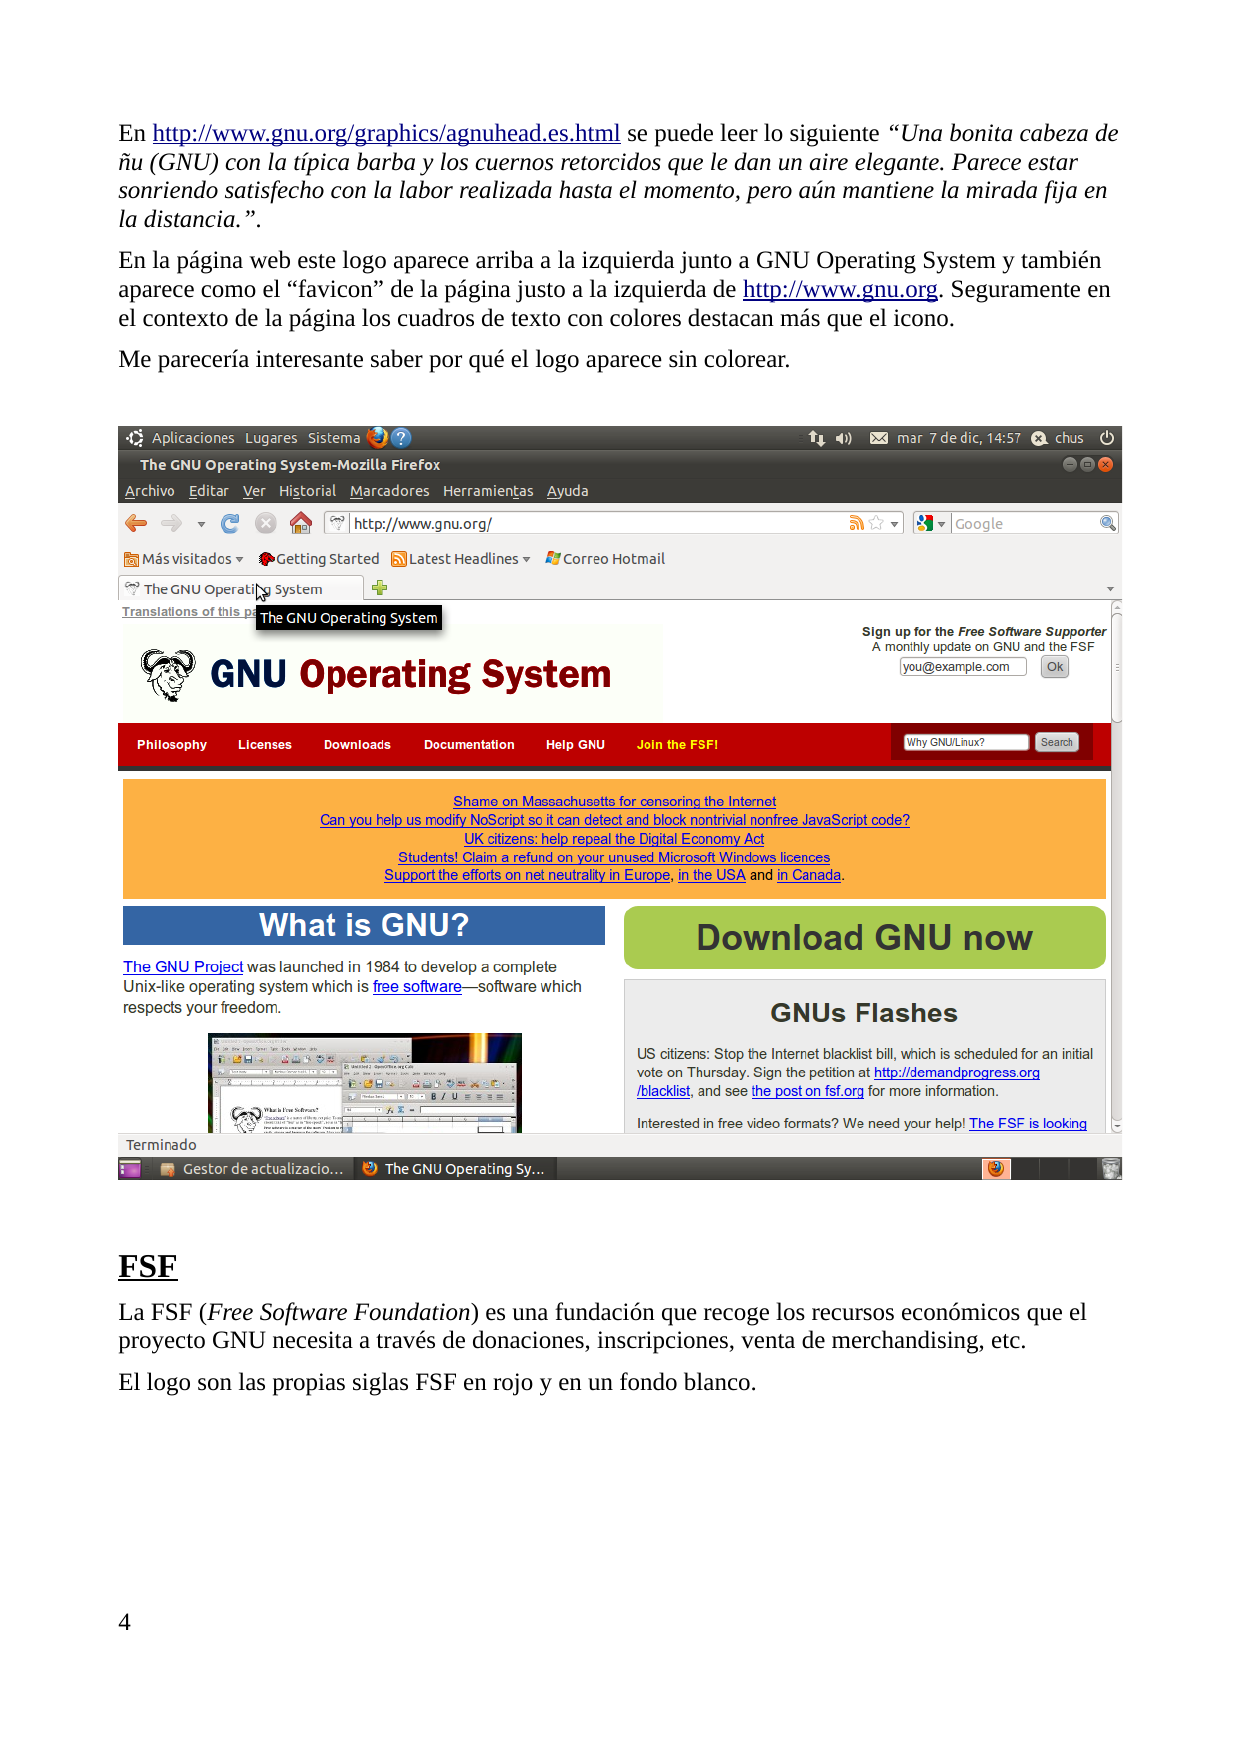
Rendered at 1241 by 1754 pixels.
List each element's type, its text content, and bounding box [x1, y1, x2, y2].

picture [118, 426, 1123, 1180]
text En la página web este logo aparece arriba a la izquierda junto a GNU Operating System y también aparece como el “favicon” de la página justo a la izquierda de http://www.gnu.org. Seguramente en el contexto de la página los cuadros de texto con colores destacan más que el icono. [118, 246, 1122, 332]
subtitle FSF [118, 1246, 1122, 1284]
text Me parecería interesante saber por qué el logo aparece sin colorear. [118, 344, 1122, 373]
text El logo son las propias siglas FSF en rojo y en un fondo blanco. [118, 1367, 1122, 1396]
text En http://www.gnu.org/graphics/agnuhead.es.html se puede leer lo siguiente “Una bonita cabeza de ñu (GNU) con la típica barba y los cuernos retorcidos que le dan un aire elegante. Parece estar sonriendo satisfecho con la labor realizada hasta el momento, pero aún mantiene la mirada fija en la distancia.”. [118, 118, 1122, 233]
text La FSF (Free Software Foundation) es una fundación que recoge los recursos económicos que el proyecto GNU necesita a través de donaciones, inscripciones, venta de merchandising, etc. [118, 1297, 1122, 1354]
